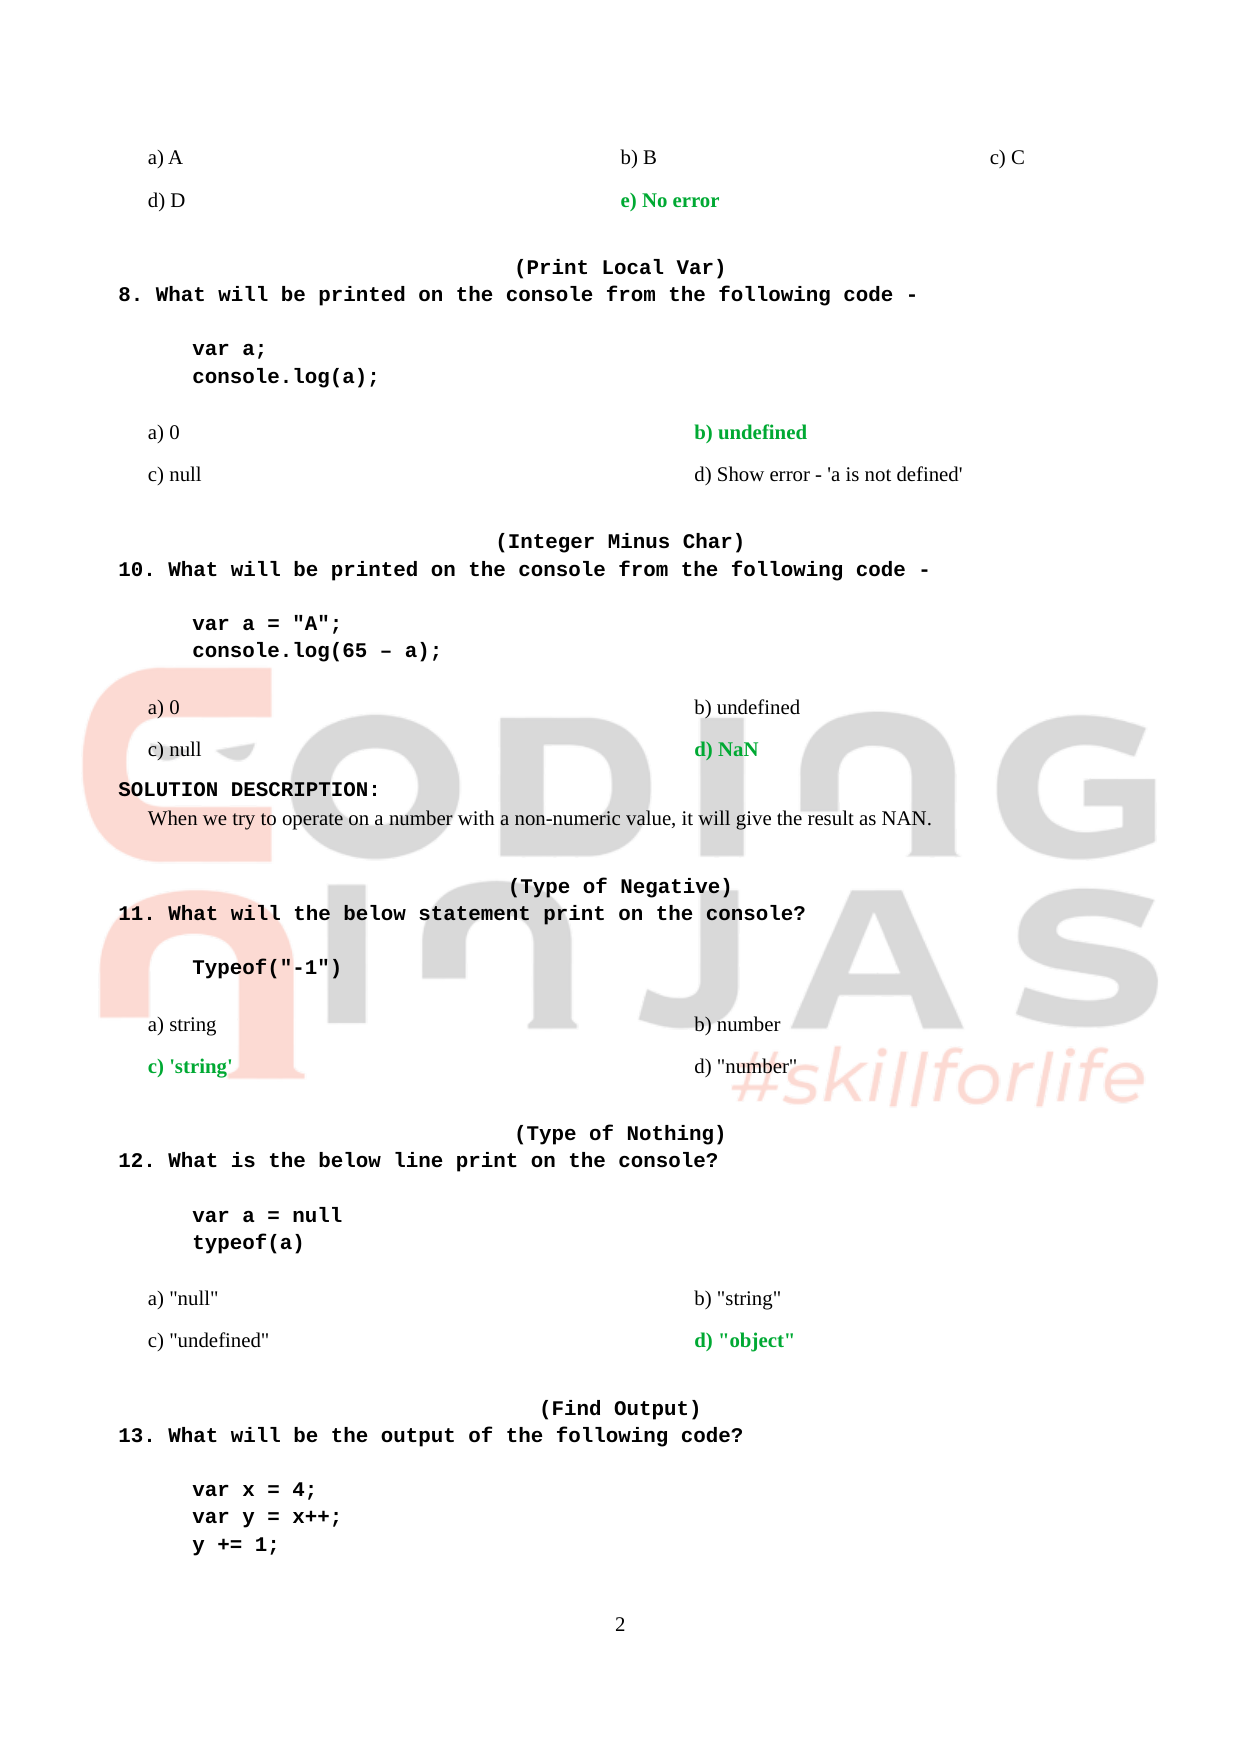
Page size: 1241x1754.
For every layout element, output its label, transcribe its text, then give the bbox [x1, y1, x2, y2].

text var a; [192, 338, 1122, 362]
text (Integer Minus Char) [118, 532, 1122, 555]
text var a = null [192, 1205, 1122, 1228]
text a) string b) number [148, 1012, 1122, 1036]
text console.log(a); [192, 366, 1122, 389]
text a) A b) B c) C [148, 145, 1122, 169]
text c) null d) Show error - 'a is not defined' [148, 462, 1122, 486]
text 11. What will the below statement print on the console? [118, 903, 1122, 926]
text When we try to operate on a number with a non-numeric value, it will give the result as NAN. [148, 806, 1122, 830]
text Typeof("-1") [192, 957, 1122, 981]
text SOLUTION DESCRIPTION: [118, 779, 1122, 803]
text var x = 4; [192, 1479, 1122, 1503]
text (Find Output) [118, 1398, 1122, 1421]
text var y = x++; [192, 1507, 1122, 1530]
text c) 'string' d) "number" [148, 1054, 1122, 1078]
text (Type of Negative) [118, 876, 1122, 899]
text (Type of Nothing) [118, 1123, 1122, 1147]
text c) "undefined" d) "object" [148, 1328, 1122, 1352]
text a) "null" b) "string" [148, 1286, 1122, 1310]
text d) D e) No error [148, 187, 1122, 212]
text console.log(65 – a); [192, 640, 1122, 664]
text 13. What will be the output of the following code? [118, 1425, 1122, 1449]
text typeof(a) [192, 1232, 1122, 1256]
text 12. What is the below line print on the console? [118, 1150, 1122, 1174]
text a) 0 b) undefined [148, 420, 1122, 444]
text var a = "A"; [192, 613, 1122, 637]
text 10. What will be printed on the console from the following code - [118, 559, 1122, 582]
text c) null d) NaN [148, 737, 1122, 761]
text a) 0 b) undefined [148, 695, 1122, 719]
text y += 1; [192, 1534, 1122, 1557]
text (Print Local Var) [118, 257, 1122, 281]
text 8. What will be printed on the console from the following code - [118, 284, 1122, 308]
